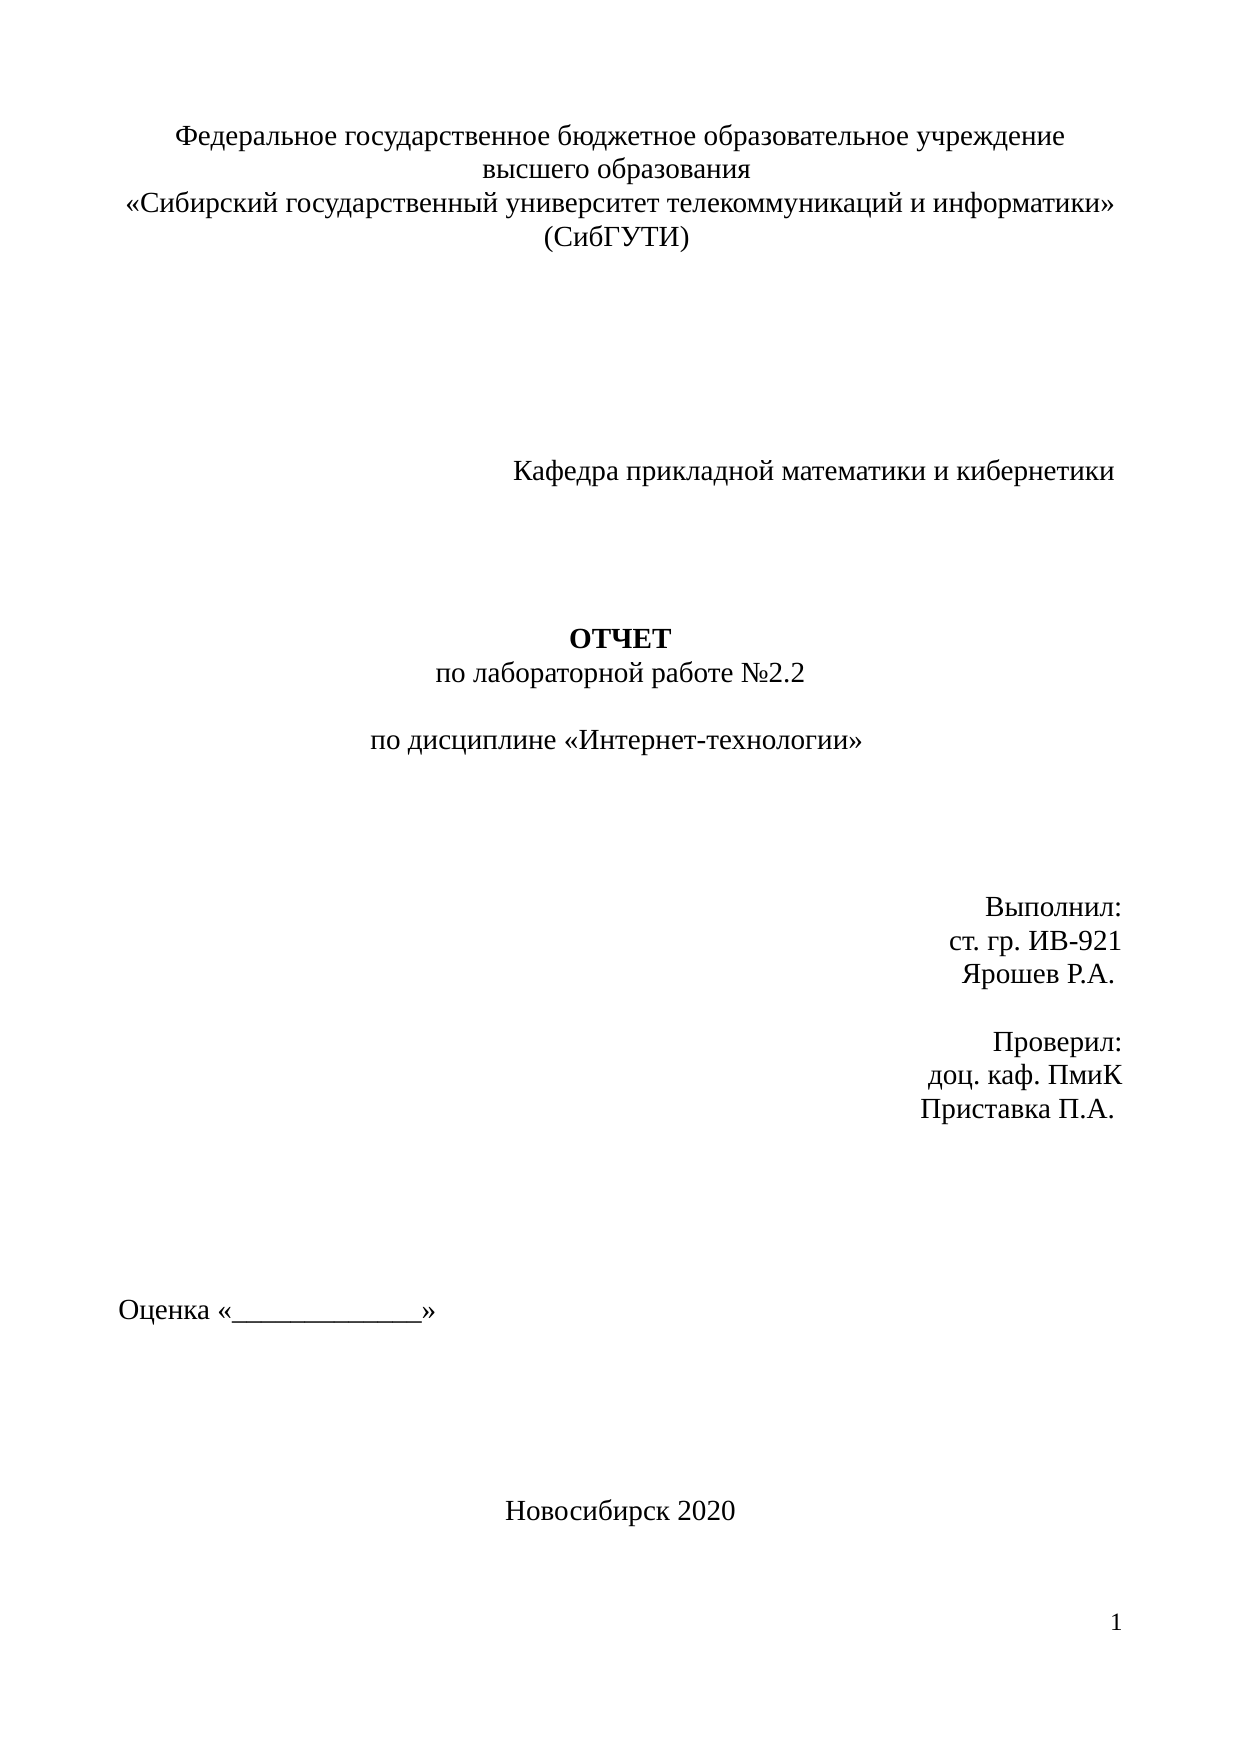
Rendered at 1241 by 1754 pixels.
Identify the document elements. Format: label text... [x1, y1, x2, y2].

text Новосибирск 2020 [118, 1493, 1122, 1527]
text доц. каф. ПмиК [118, 1057, 1122, 1091]
text Ярошев Р.А. [118, 957, 1122, 990]
text Проверил: [118, 1024, 1122, 1057]
text Выполнил: [118, 889, 1122, 923]
text ОТЧЕТ [118, 621, 1122, 655]
text Приставка П.А. [118, 1091, 1122, 1124]
text по лабораторной работе №2.2 [118, 655, 1122, 688]
text ст. гр. ИВ-921 [118, 923, 1122, 957]
text Оценка «_____________» [118, 1292, 1122, 1326]
text Федеральное государственное бюджетное образовательное учреждение высшего образования [118, 118, 1122, 185]
text «Сибирский государственный университет телекоммуникаций и информатики» (СибГУТИ) [118, 185, 1122, 252]
text по дисциплине «Интернет-технологии» [118, 722, 1122, 755]
text Кафедра прикладной математики и кибернетики [118, 453, 1122, 487]
